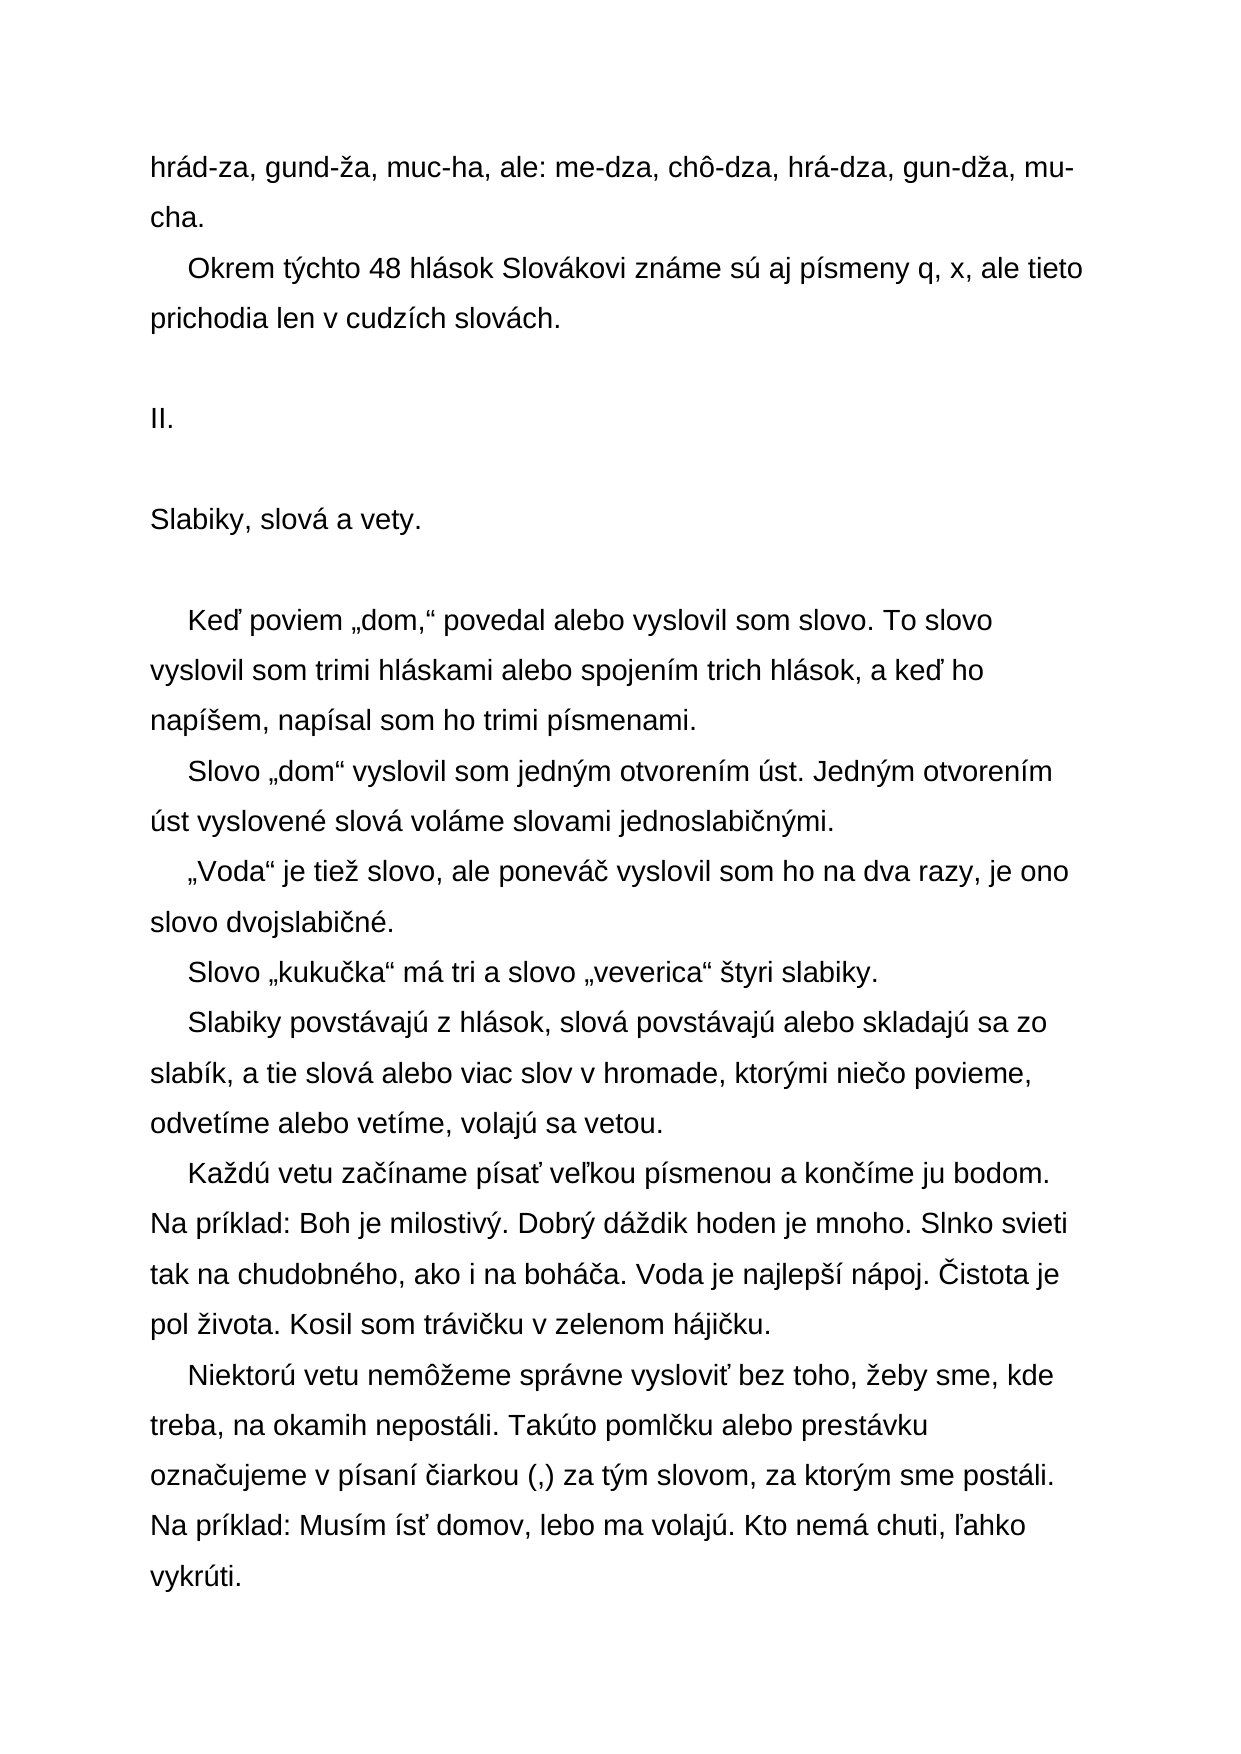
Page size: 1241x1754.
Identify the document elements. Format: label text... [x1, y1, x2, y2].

text Slovo „dom“ vyslovil som jedným otvo­rením úst. Jedným otvorením úst vyslovené slová voláme slovami jednoslabičnými. [150, 754, 1091, 838]
text Niektorú vetu nemôžeme správne vyslo­viť bez toho, žeby sme, kde treba, na oka­mih nepostáli. Takúto pomlčku alebo pre­stávku označujeme v písaní čiarkou (,) za tým slovom, za ktorým sme postáli. Na prí­klad: Musím ísť domov, lebo ma volajú. Kto nemá chuti, ľahko vykrúti. [150, 1357, 1091, 1592]
subtitle Slabiky, slová a vety. [150, 502, 1091, 536]
text Keď poviem „dom,“ povedal alebo vy­slovil som slovo. To slovo vyslovil som trimi hláskami alebo spojením trich hlások, a keď ho napíšem, napísal som ho trimi písmenami. [150, 603, 1091, 737]
text Slovo „kukučka“ má tri a slovo „veverica“ štyri slabiky. [150, 955, 1091, 988]
subtitle II. [150, 402, 1091, 435]
text „Voda“ je tiež slovo, ale poneváč vyslo­vil som ho na dva razy, je ono slovo dvoj­slabičné. [150, 854, 1091, 938]
text Každú vetu začíname písať veľkou písmenou a končíme ju bodom. Na príklad: Boh je milostivý. Dobrý dáždik hoden je mnoho. Slnko svieti tak na chudobného, ako i na boháča. Voda je najlepší nápoj. Čistota je pol života. Kosil som trávičku v zelenom hájičku. [150, 1156, 1091, 1341]
text hrád-za, gund-ža, muc-ha, ale: me-dza, chô-dza, hrá-dza, gun-dža, mu-cha. [150, 150, 1091, 234]
text Okrem týchto 48 hlások Slovákovi známe sú aj písmeny q, x, ale tieto prichodia len v cudzích slovách. [150, 251, 1091, 334]
text Slabiky povstávajú z hlások, slová povstávajú alebo skladajú sa zo slabík, a tie slová alebo viac slov v hromade, ktorými niečo povieme, odvetíme alebo vetíme, vo­lajú sa vetou. [150, 1005, 1091, 1139]
